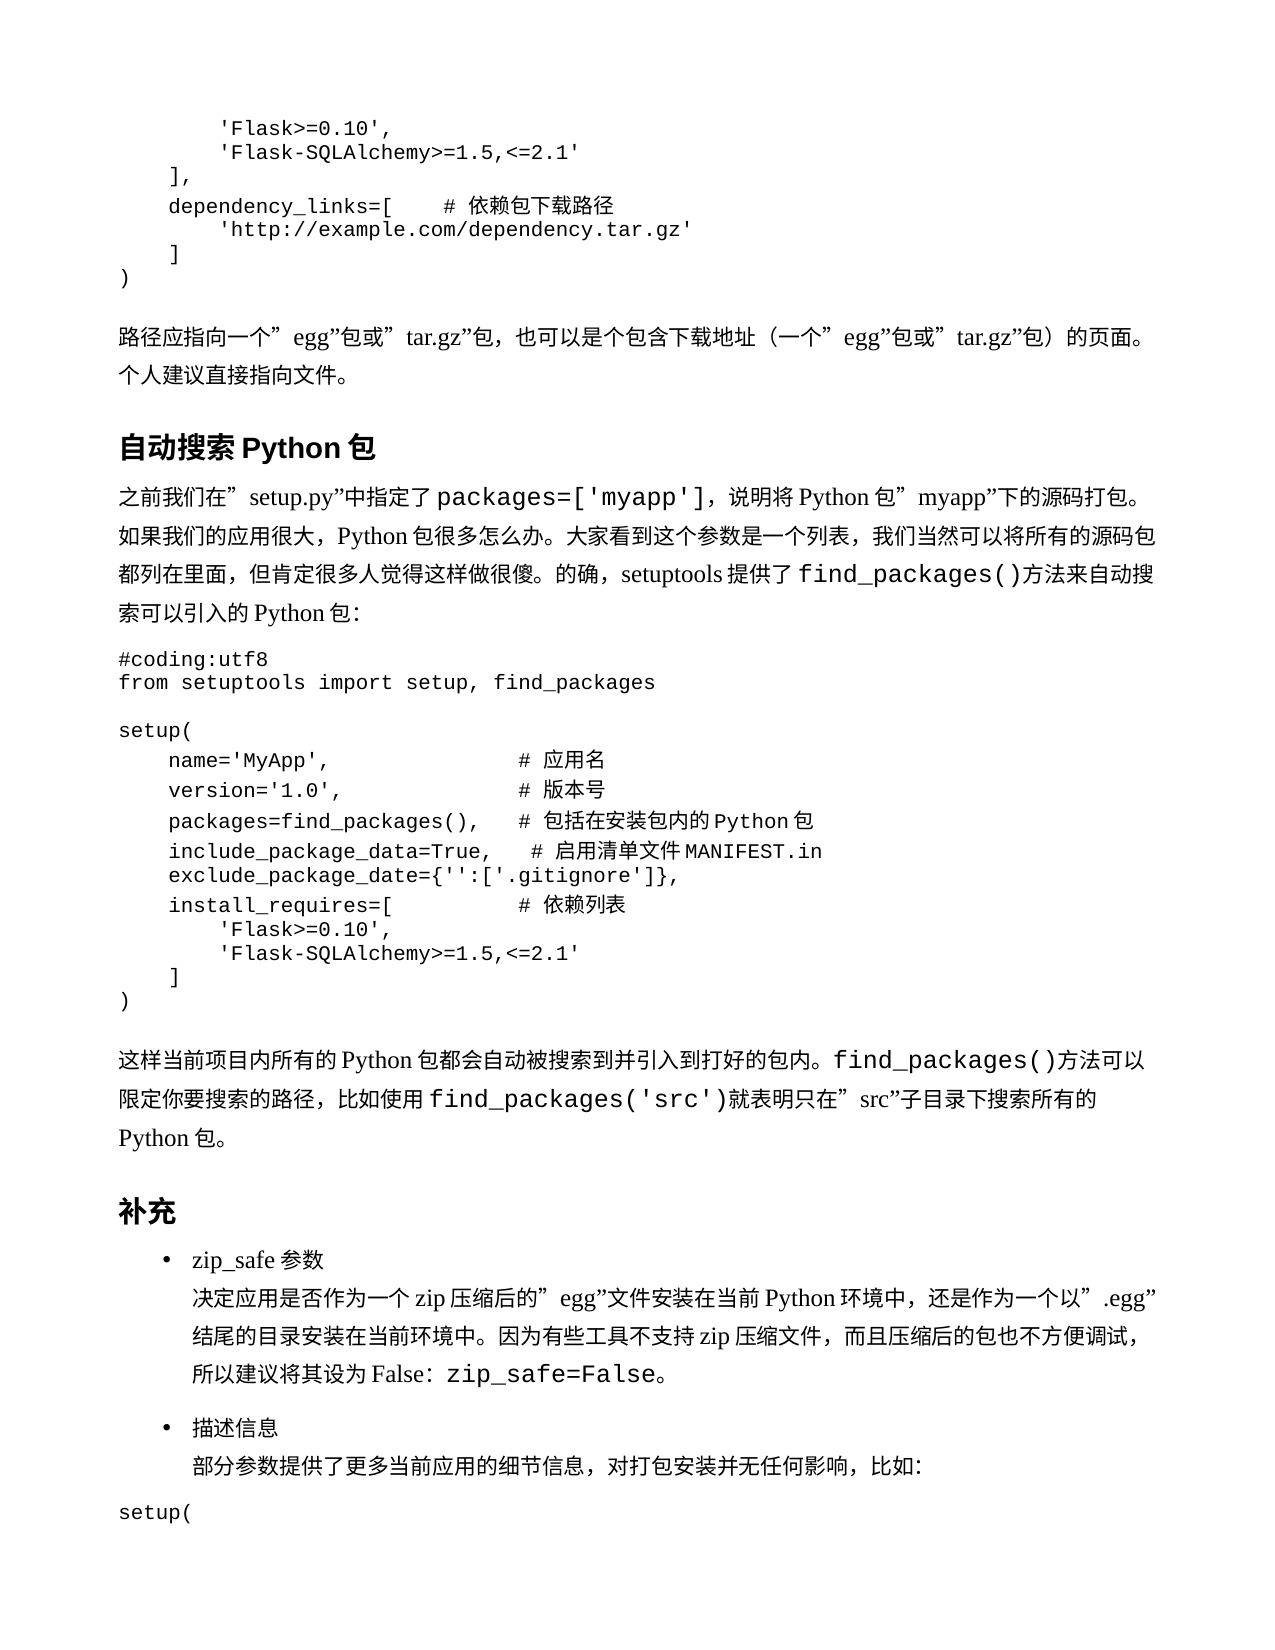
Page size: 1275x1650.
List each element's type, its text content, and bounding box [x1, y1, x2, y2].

text 'Flask-SQLAlchemy>=1.5,<=2.1' [118, 943, 1157, 966]
list 描述信息 部分参数提供了更多当前应用的细节信息，对打包安装并无任何影响，比如： [162, 1411, 1157, 1481]
text 路径应指向一个”egg”包或”tar.gz”包，也可以是个包含下载地址（一个”egg”包或”tar.gz”包）的页面。个人建议直接指向文件。 [118, 320, 1157, 389]
text #coding:utf8 [118, 649, 1157, 672]
text setup( [118, 719, 1157, 743]
text 之前我们在”setup.py”中指定了packages=['myapp']，说明将Python包”myapp”下的源码打包。如果我们的应用很大，Python包很多怎么办。大家看到这个参数是一个列表，我们当然可以将所有的源码包都列在里面，但肯定很多人觉得这样做很傻。的确，setuptools提供了find_packages()方法来自动搜索可以引入的Python包： [118, 480, 1157, 628]
text name='MyApp', # 应用名 [118, 743, 1157, 774]
text dependency_links=[ # 依赖包下载路径 [118, 189, 1157, 219]
text ) [118, 267, 1157, 290]
list zip_safe参数 决定应用是否作为一个zip压缩后的”egg”文件安装在当前Python环境中，还是作为一个以”.egg”结尾的目录安装在当前环境中。因为有些工具不支持zip压缩文件，而且压缩后的包也不方便调试，所以建议将其设为False：zip_safe=False。 [162, 1243, 1157, 1390]
text version='1.0', # 版本号 [118, 774, 1157, 804]
text from setuptools import setup, find_packages [118, 672, 1157, 696]
subtitle 自动搜索Python包 [118, 425, 1157, 467]
text install_requires=[ # 依赖列表 [118, 888, 1157, 919]
text ) [118, 990, 1157, 1013]
text setup( [118, 1502, 1157, 1525]
subtitle 补充 [118, 1188, 1157, 1231]
text exclude_package_date={'':['.gitignore']}, [118, 865, 1157, 888]
text 'Flask>=0.10', [118, 919, 1157, 943]
text 这样当前项目内所有的Python包都会自动被搜索到并引入到打好的包内。find_packages()方法可以限定你要搜索的路径，比如使用find_packages('src')就表明只在”src”子目录下搜索所有的Python包。 [118, 1043, 1157, 1153]
text include_package_data=True, # 启用清单文件MANIFEST.in [118, 834, 1157, 865]
text ] [118, 243, 1157, 267]
text 'Flask>=0.10', [118, 118, 1157, 142]
text ], [118, 165, 1157, 189]
text ] [118, 966, 1157, 990]
text 'http://example.com/dependency.tar.gz' [118, 219, 1157, 243]
text packages=find_packages(), # 包括在安装包内的Python包 [118, 804, 1157, 834]
text 'Flask-SQLAlchemy>=1.5,<=2.1' [118, 142, 1157, 165]
